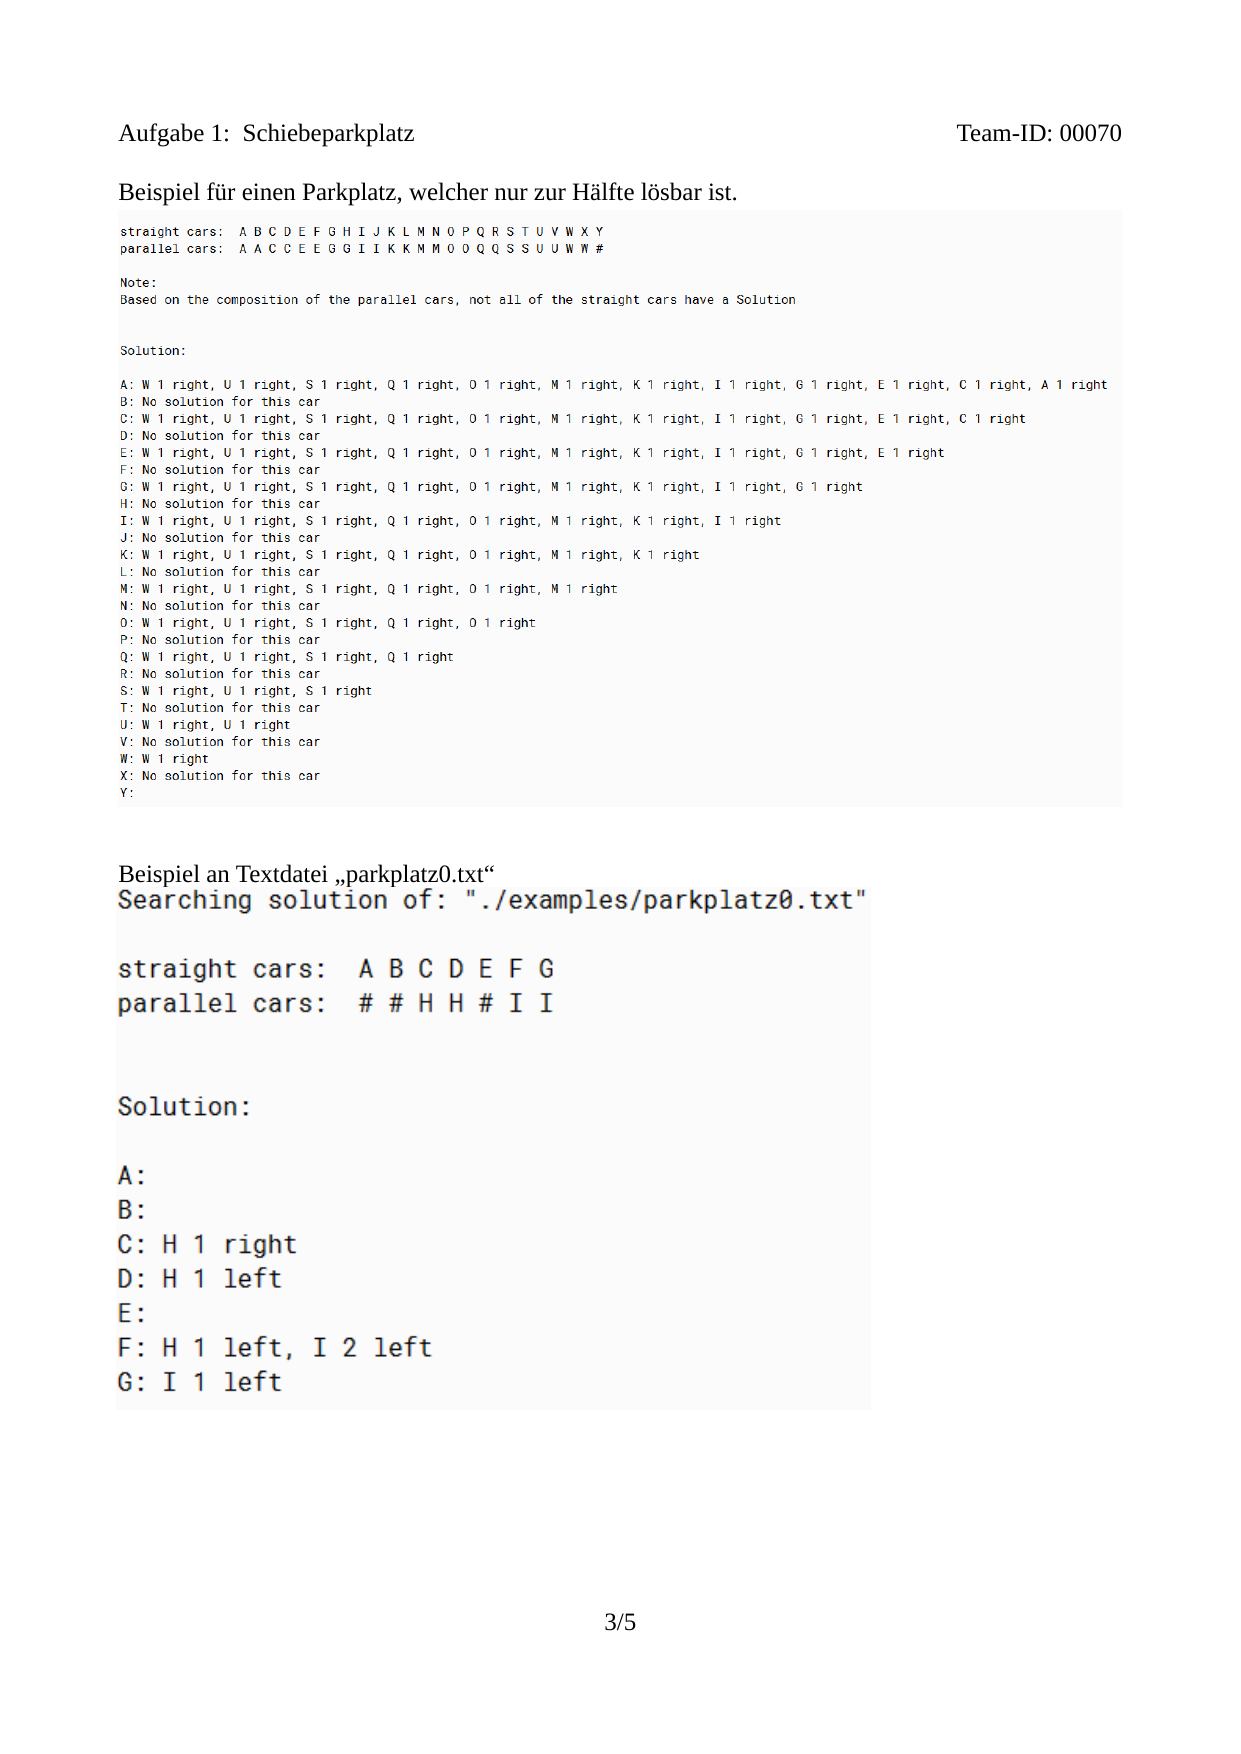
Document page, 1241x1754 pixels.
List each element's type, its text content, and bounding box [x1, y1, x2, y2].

text Beispiel für einen Parkplatz, welcher nur zur Hälfte lösbar ist. [118, 177, 1122, 206]
picture [116, 887, 872, 1410]
text Beispiel an Textdatei „parkplatz0.txt“ [118, 859, 1122, 887]
picture [118, 210, 1123, 807]
